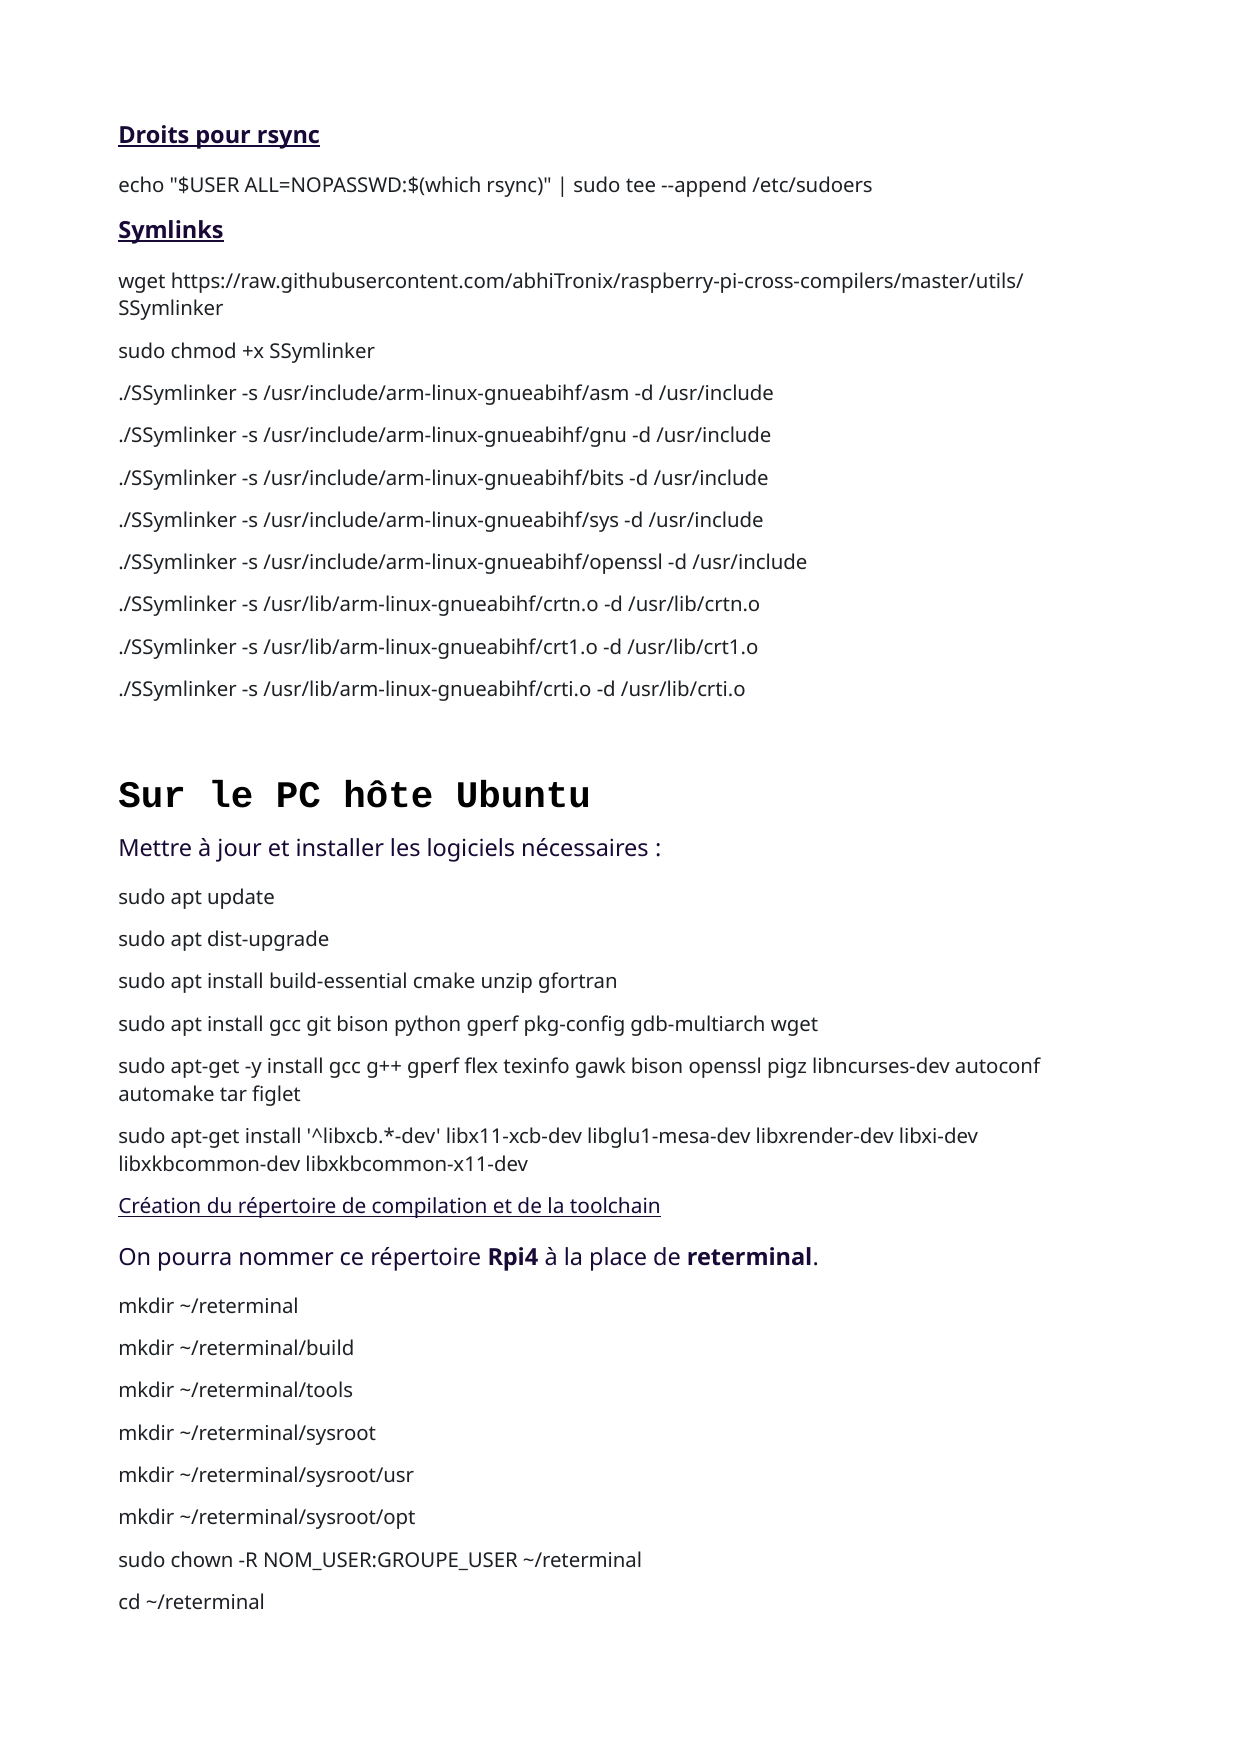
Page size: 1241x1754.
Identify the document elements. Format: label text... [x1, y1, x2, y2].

text sudo apt dist-upgrade [118, 924, 1122, 952]
text wget https://raw.githubusercontent.com/abhiTronix/raspberry-pi-cross-compilers/master/utils/SSymlinker [118, 266, 1122, 322]
text ./SSymlinker -s /usr/include/arm-linux-gnueabihf/openssl -d /usr/include [118, 548, 1122, 575]
text mkdir ~/reterminal/sysroot/usr [118, 1461, 1122, 1488]
text ./SSymlinker -s /usr/lib/arm-linux-gnueabihf/crt1.o -d /usr/lib/crt1.o [118, 632, 1122, 660]
text ./SSymlinker -s /usr/include/arm-linux-gnueabihf/asm -d /usr/include [118, 378, 1122, 406]
text sudo chmod +x SSymlinker [118, 336, 1122, 364]
text Mettre à jour et installer les logiciels nécessaires : [118, 831, 1122, 863]
text sudo apt install build-essential cmake unzip gfortran [118, 967, 1122, 994]
subtitle Droits pour rsync [118, 118, 1122, 150]
text sudo apt update [118, 882, 1122, 910]
text cd ~/reterminal [118, 1587, 1122, 1615]
text ./SSymlinker -s /usr/include/arm-linux-gnueabihf/bits -d /usr/include [118, 463, 1122, 491]
text mkdir ~/reterminal/sysroot/opt [118, 1503, 1122, 1531]
text mkdir ~/reterminal [118, 1291, 1122, 1319]
text sudo apt-get install '^libxcb.*-dev' libx11-xcb-dev libglu1-mesa-dev libxrender-dev libxi-dev libxkbcommon-dev libxkbcommon-x11-dev [118, 1121, 1122, 1177]
text sudo apt-get -y install gcc g++ gperf flex texinfo gawk bison openssl pigz libncurses-dev autoconf automake tar figlet [118, 1051, 1122, 1107]
text ./SSymlinker -s /usr/lib/arm-linux-gnueabihf/crti.o -d /usr/lib/crti.o [118, 674, 1122, 702]
text echo "$USER ALL=NOPASSWD:$(which rsync)" | sudo tee --append /etc/sudoers [118, 171, 1122, 199]
text ./SSymlinker -s /usr/lib/arm-linux-gnueabihf/crtn.o -d /usr/lib/crtn.o [118, 590, 1122, 618]
text mkdir ~/reterminal/build [118, 1334, 1122, 1361]
text On pourra nommer ce répertoire Rpi4 à la place de reterminal. [118, 1240, 1122, 1272]
subtitle Symlinks [118, 213, 1122, 245]
text ./SSymlinker -s /usr/include/arm-linux-gnueabihf/gnu -d /usr/include [118, 421, 1122, 448]
text mkdir ~/reterminal/sysroot [118, 1418, 1122, 1446]
text sudo apt install gcc git bison python gperf pkg-config gdb-multiarch wget [118, 1009, 1122, 1037]
text mkdir ~/reterminal/tools [118, 1376, 1122, 1404]
text sudo chown -R NOM_USER:GROUPE_USER ~/reterminal [118, 1545, 1122, 1573]
subtitle Création du répertoire de compilation et de la toolchain [118, 1191, 1122, 1220]
subtitle Sur le PC hôte Ubuntu [118, 776, 1122, 818]
text ./SSymlinker -s /usr/include/arm-linux-gnueabihf/sys -d /usr/include [118, 505, 1122, 533]
